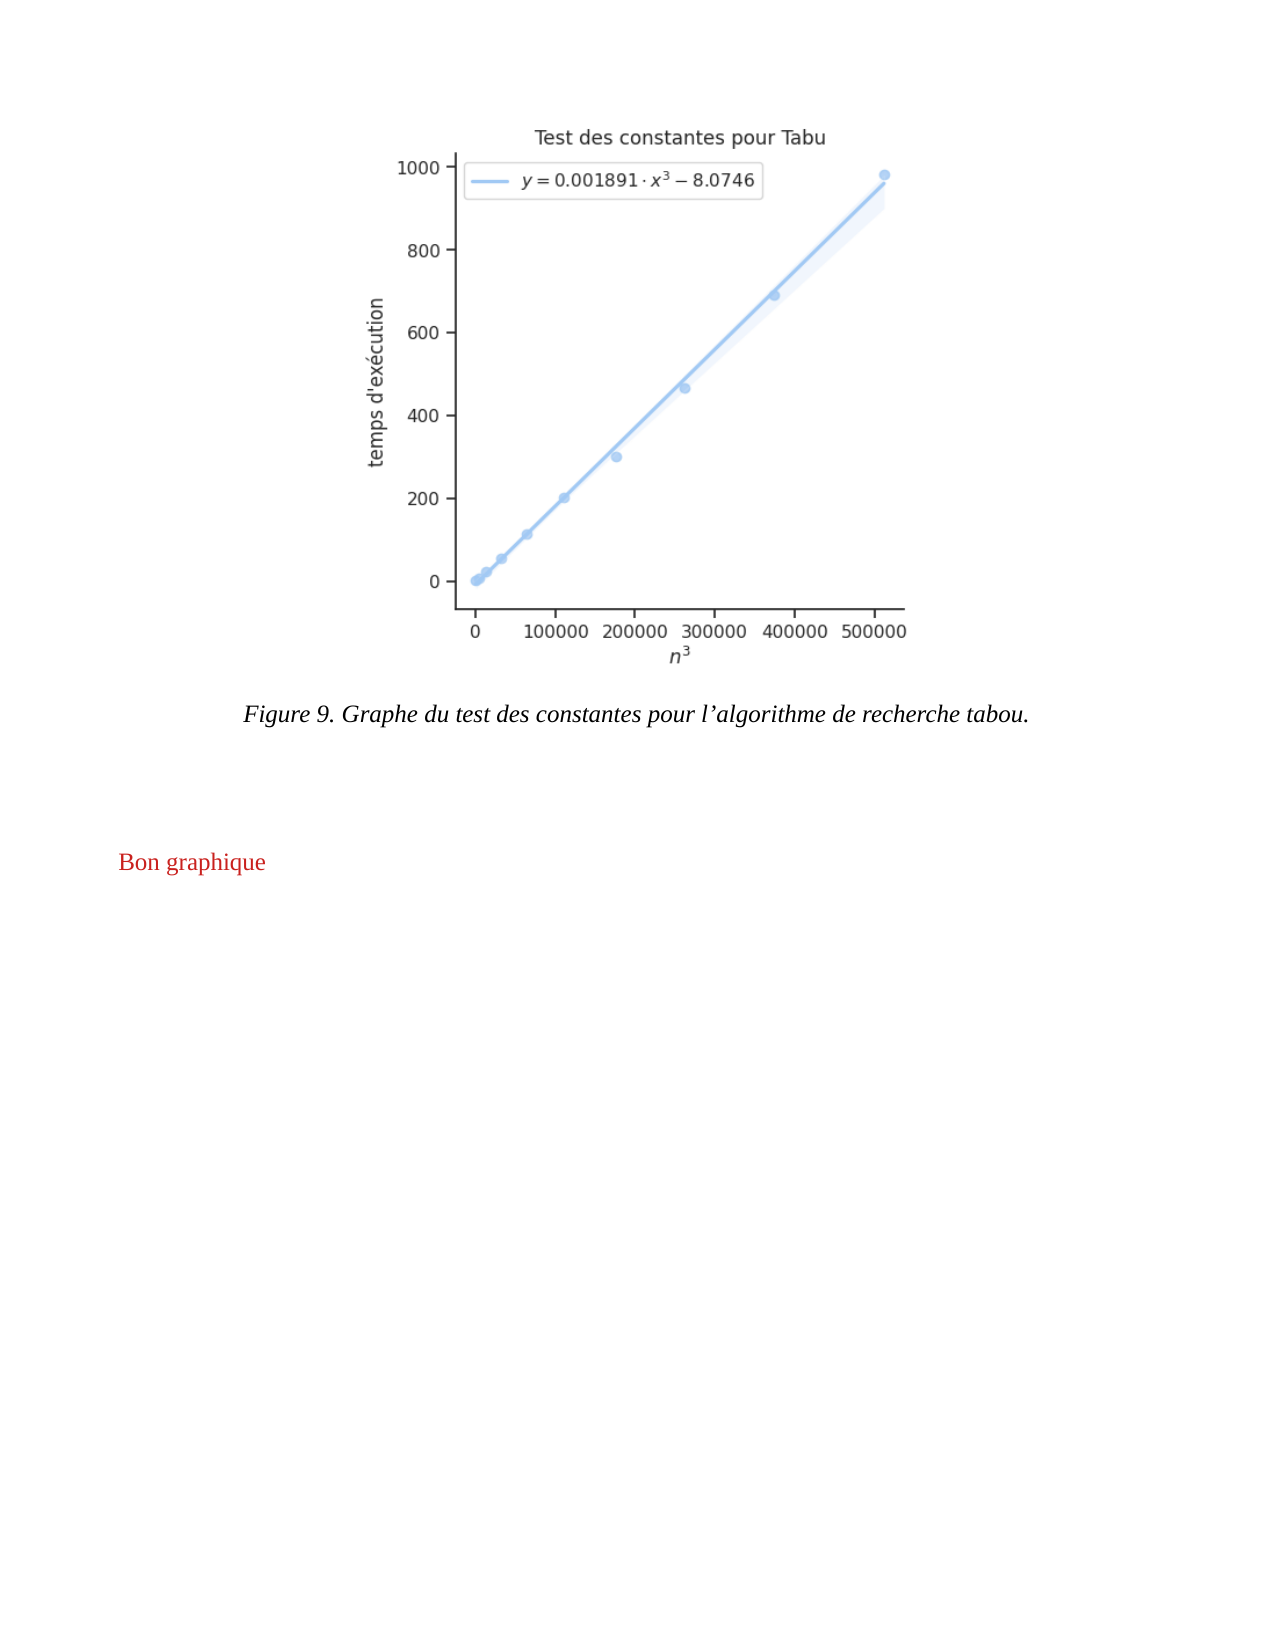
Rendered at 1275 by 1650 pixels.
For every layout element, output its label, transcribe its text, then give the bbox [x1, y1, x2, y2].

text Figure 9. Graphe du test des constantes pour l’algorithme de recherche tabou. [118, 699, 1157, 728]
picture [357, 118, 918, 680]
text Bon graphique [118, 847, 1157, 875]
